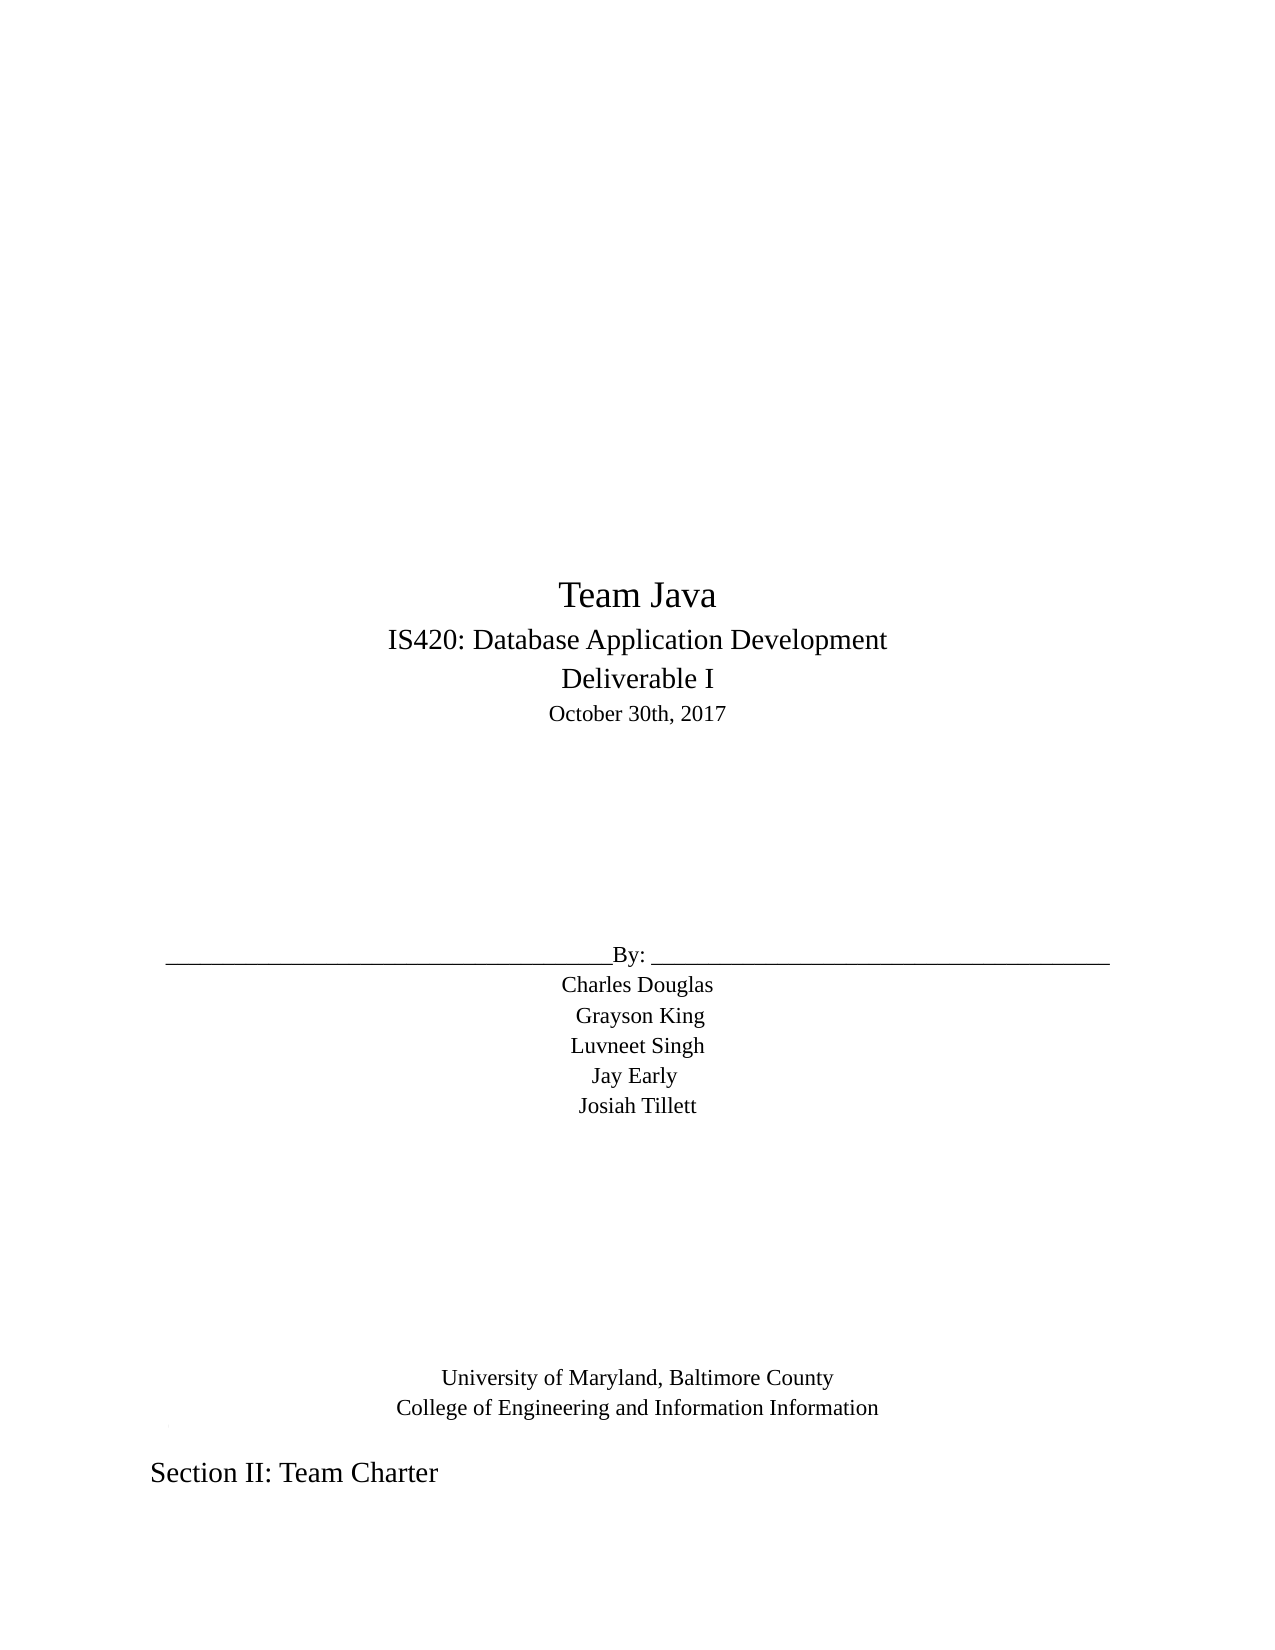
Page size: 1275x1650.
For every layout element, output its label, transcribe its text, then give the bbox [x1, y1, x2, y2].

text Josiah Tillett [150, 1092, 1125, 1119]
text University of Maryland, Baltimore County [150, 1364, 1125, 1391]
text Luvneet Singh [150, 1032, 1125, 1058]
text IS420: Database Application Development [150, 622, 1125, 656]
text _______________________________________By: ________________________________________ [150, 941, 1125, 968]
text Section II: Team Charter [150, 1455, 1125, 1488]
text Charles Douglas [150, 971, 1125, 998]
text Deliverable I [150, 661, 1125, 694]
text October 30th, 2017 [150, 699, 1125, 726]
text College of Engineering and Information Information [150, 1394, 1125, 1421]
text Grayson King [150, 1002, 1125, 1028]
text Team Java [150, 573, 1125, 616]
text Jay Early [150, 1062, 1125, 1088]
